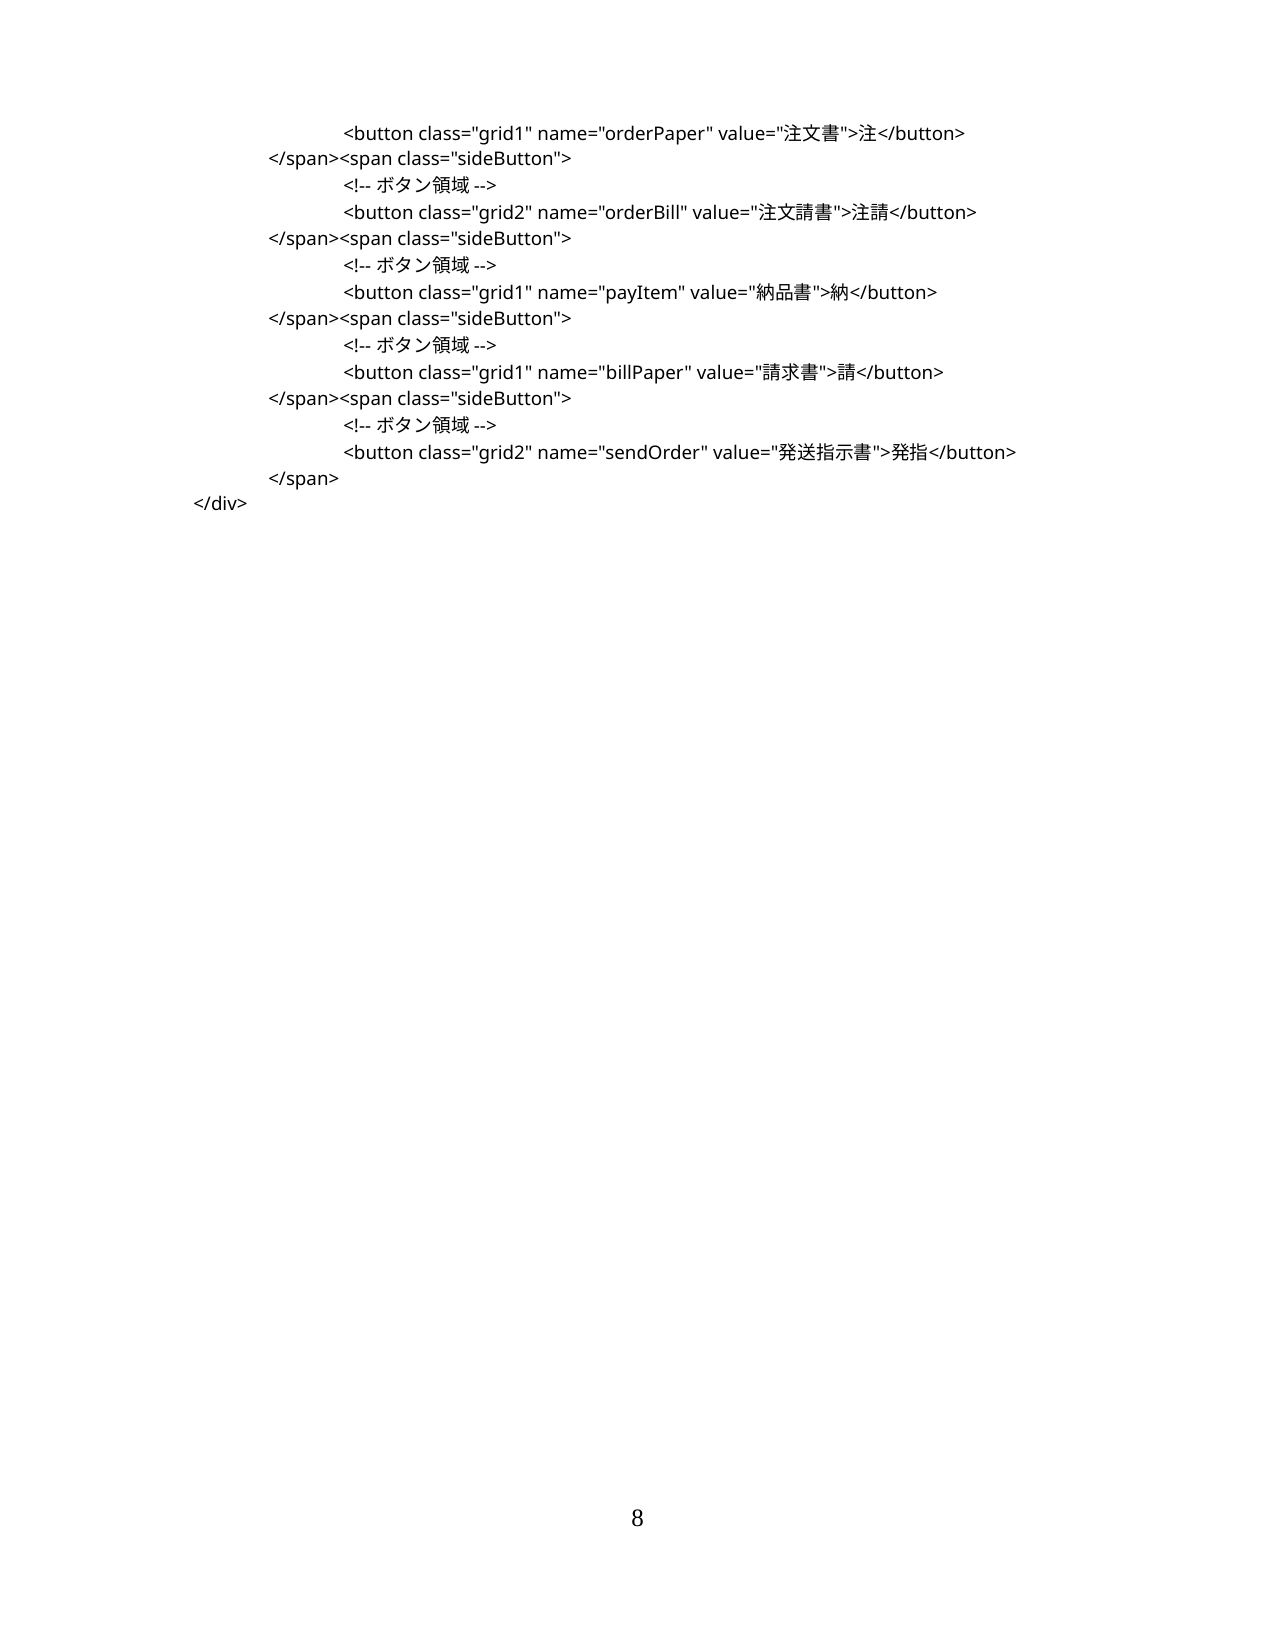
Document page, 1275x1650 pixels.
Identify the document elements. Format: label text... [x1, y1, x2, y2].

text </div> [140, 490, 1157, 516]
text </span><span class="sideButton"> [140, 145, 1157, 171]
text </span><span class="sideButton"> [140, 385, 1157, 411]
text <!-- ボタン領域 --> [140, 411, 1157, 438]
text <button class="grid1" name="billPaper" value="請求書">請</button> [140, 358, 1157, 385]
text </span><span class="sideButton"> [140, 225, 1157, 251]
text </span><span class="sideButton"> [140, 305, 1157, 331]
text <!-- ボタン領域 --> [140, 331, 1157, 358]
text <button class="grid2" name="sendOrder" value="発送指示書">発指</button> [140, 438, 1157, 465]
text <button class="grid1" name="orderPaper" value="注文書">注</button> [140, 118, 1157, 145]
text <!-- ボタン領域 --> [140, 171, 1157, 198]
text <button class="grid1" name="payItem" value="納品書">納</button> [140, 278, 1157, 305]
text </span> [140, 465, 1157, 490]
text <!-- ボタン領域 --> [140, 251, 1157, 278]
text <button class="grid2" name="orderBill" value="注文請書">注請</button> [140, 198, 1157, 225]
